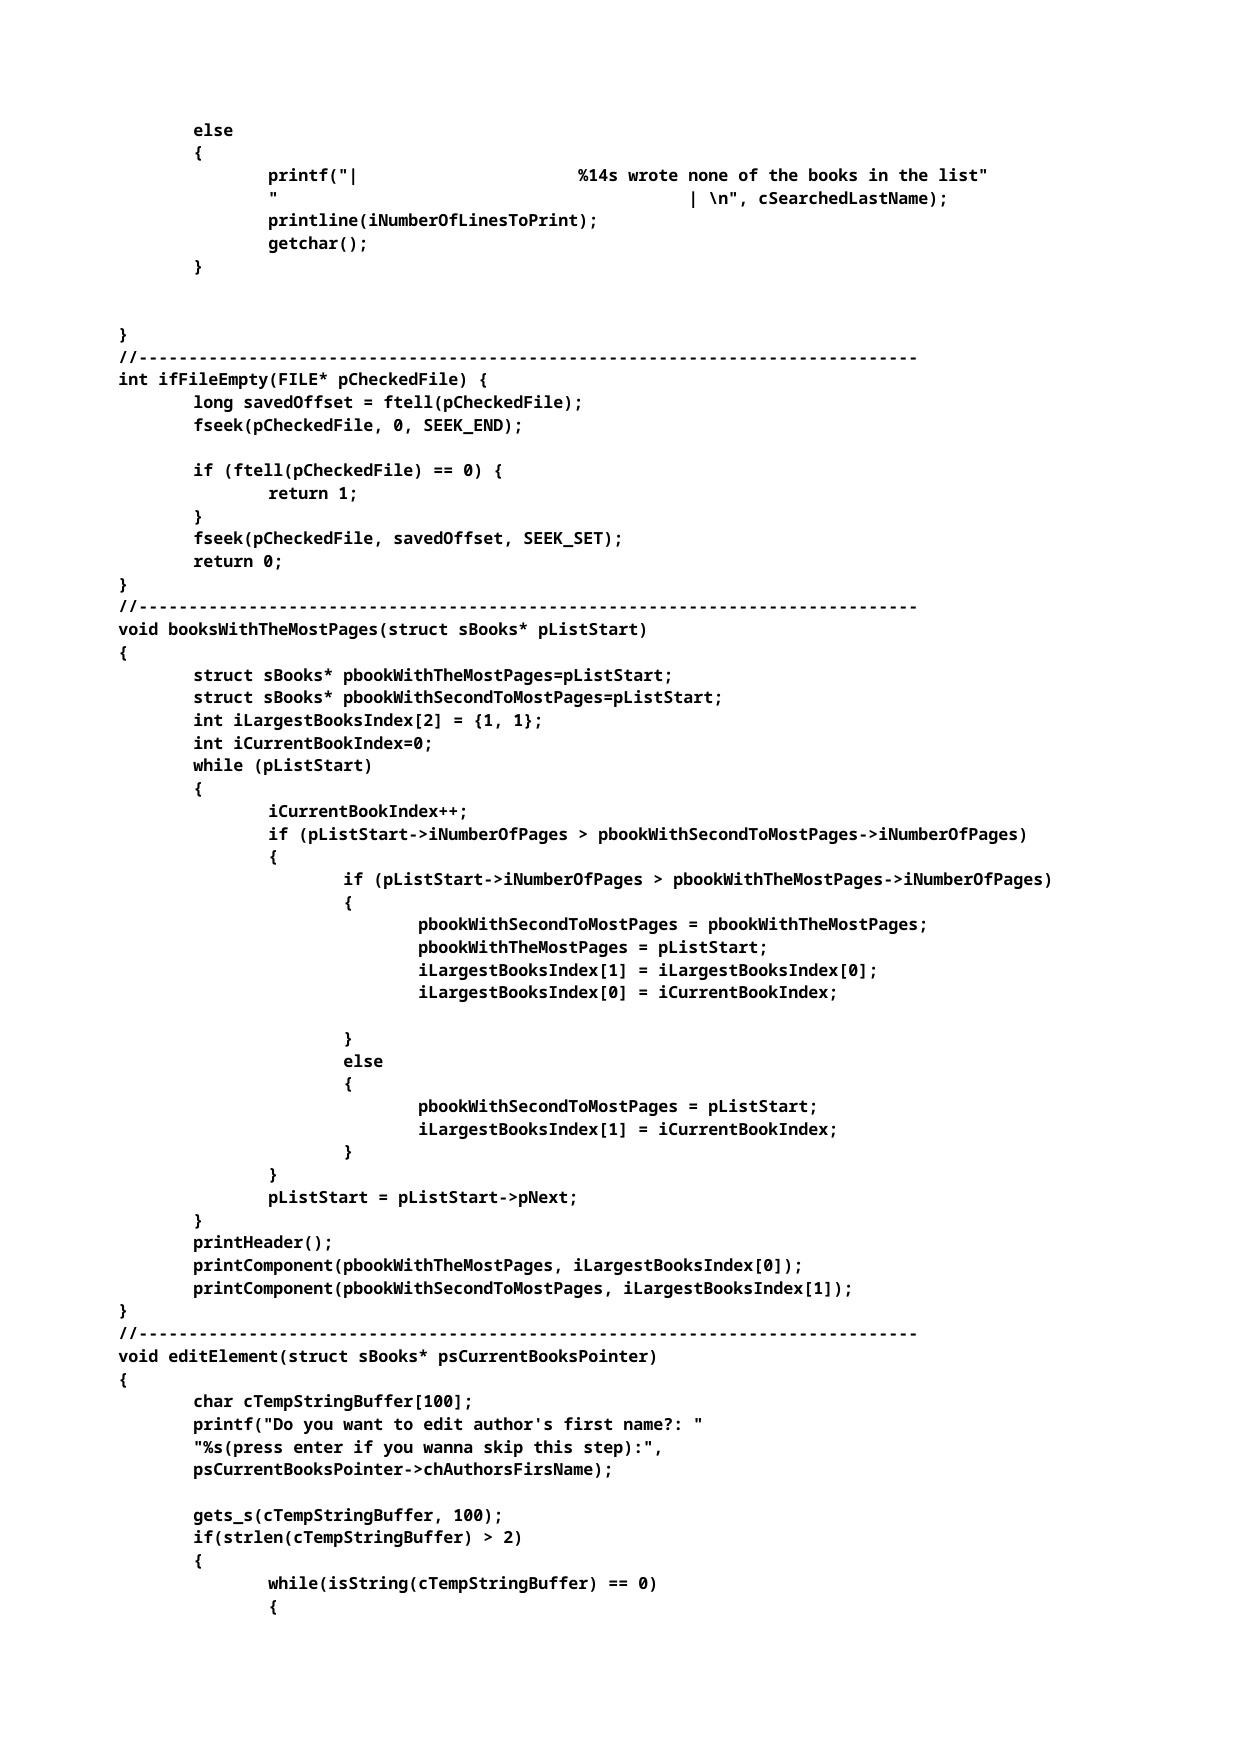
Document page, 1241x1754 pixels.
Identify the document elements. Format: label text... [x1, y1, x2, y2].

text " | \n", cSearchedLastName); [118, 186, 1122, 209]
text if (pListStart->iNumberOfPages > pbookWithSecondToMostPages->iNumberOfPages) [118, 822, 1122, 845]
text getchar(); [118, 232, 1122, 254]
text return 1; [118, 481, 1122, 504]
text printComponent(pbookWithSecondToMostPages, iLargestBooksIndex[1]); [118, 1276, 1122, 1299]
text { [118, 1549, 1122, 1571]
text char cTempStringBuffer[100]; [118, 1390, 1122, 1412]
text //------------------------------------------------------------------------------ [118, 595, 1122, 618]
text printComponent(pbookWithTheMostPages, iLargestBooksIndex[0]); [118, 1253, 1122, 1276]
text } [118, 254, 1122, 277]
text psCurrentBooksPointer->chAuthorsFirsName); [118, 1458, 1122, 1481]
text { [118, 1367, 1122, 1390]
text { [118, 141, 1122, 163]
text } [118, 322, 1122, 345]
text int ifFileEmpty(FILE* pCheckedFile) { [118, 368, 1122, 391]
text void editElement(struct sBooks* psCurrentBooksPointer) [118, 1344, 1122, 1367]
text struct sBooks* pbookWithSecondToMostPages=pListStart; [118, 686, 1122, 708]
text fseek(pCheckedFile, savedOffset, SEEK_SET); [118, 527, 1122, 549]
text iLargestBooksIndex[1] = iCurrentBookIndex; [118, 1117, 1122, 1140]
text { [118, 777, 1122, 799]
text long savedOffset = ftell(pCheckedFile); [118, 391, 1122, 413]
text } [118, 572, 1122, 595]
text while (pListStart) [118, 754, 1122, 777]
text iLargestBooksIndex[1] = iLargestBooksIndex[0]; [118, 958, 1122, 981]
text //------------------------------------------------------------------------------ [118, 1322, 1122, 1344]
text while(isString(cTempStringBuffer) == 0) [118, 1571, 1122, 1594]
text printf("Do you want to edit author's first name?: " [118, 1412, 1122, 1435]
text return 0; [118, 549, 1122, 572]
text if (pListStart->iNumberOfPages > pbookWithTheMostPages->iNumberOfPages) [118, 867, 1122, 890]
text iLargestBooksIndex[0] = iCurrentBookIndex; [118, 981, 1122, 1004]
text } [118, 1208, 1122, 1231]
text fseek(pCheckedFile, 0, SEEK_END); [118, 413, 1122, 436]
text { [118, 1072, 1122, 1094]
text iCurrentBookIndex++; [118, 799, 1122, 822]
text //------------------------------------------------------------------------------ [118, 345, 1122, 368]
text { [118, 890, 1122, 913]
text } [118, 1299, 1122, 1322]
text } [118, 1140, 1122, 1163]
text { [118, 845, 1122, 867]
text gets_s(cTempStringBuffer, 100); [118, 1503, 1122, 1526]
text int iLargestBooksIndex[2] = {1, 1}; [118, 708, 1122, 731]
text } [118, 1026, 1122, 1049]
text pListStart = pListStart->pNext; [118, 1185, 1122, 1208]
text printline(iNumberOfLinesToPrint); [118, 209, 1122, 232]
text pbookWithTheMostPages = pListStart; [118, 936, 1122, 958]
text if(strlen(cTempStringBuffer) > 2) [118, 1526, 1122, 1549]
text else [118, 1049, 1122, 1072]
text "%s(press enter if you wanna skip this step):", [118, 1435, 1122, 1458]
text pbookWithSecondToMostPages = pListStart; [118, 1094, 1122, 1117]
text pbookWithSecondToMostPages = pbookWithTheMostPages; [118, 913, 1122, 936]
text void booksWithTheMostPages(struct sBooks* pListStart) [118, 618, 1122, 640]
text printf("| %14s wrote none of the books in the list" [118, 163, 1122, 186]
text if (ftell(pCheckedFile) == 0) { [118, 459, 1122, 481]
text { [118, 640, 1122, 663]
text int iCurrentBookIndex=0; [118, 731, 1122, 754]
text } [118, 1163, 1122, 1185]
text } [118, 504, 1122, 527]
text printHeader(); [118, 1231, 1122, 1253]
text { [118, 1594, 1122, 1617]
text else [118, 118, 1122, 141]
text struct sBooks* pbookWithTheMostPages=pListStart; [118, 663, 1122, 686]
